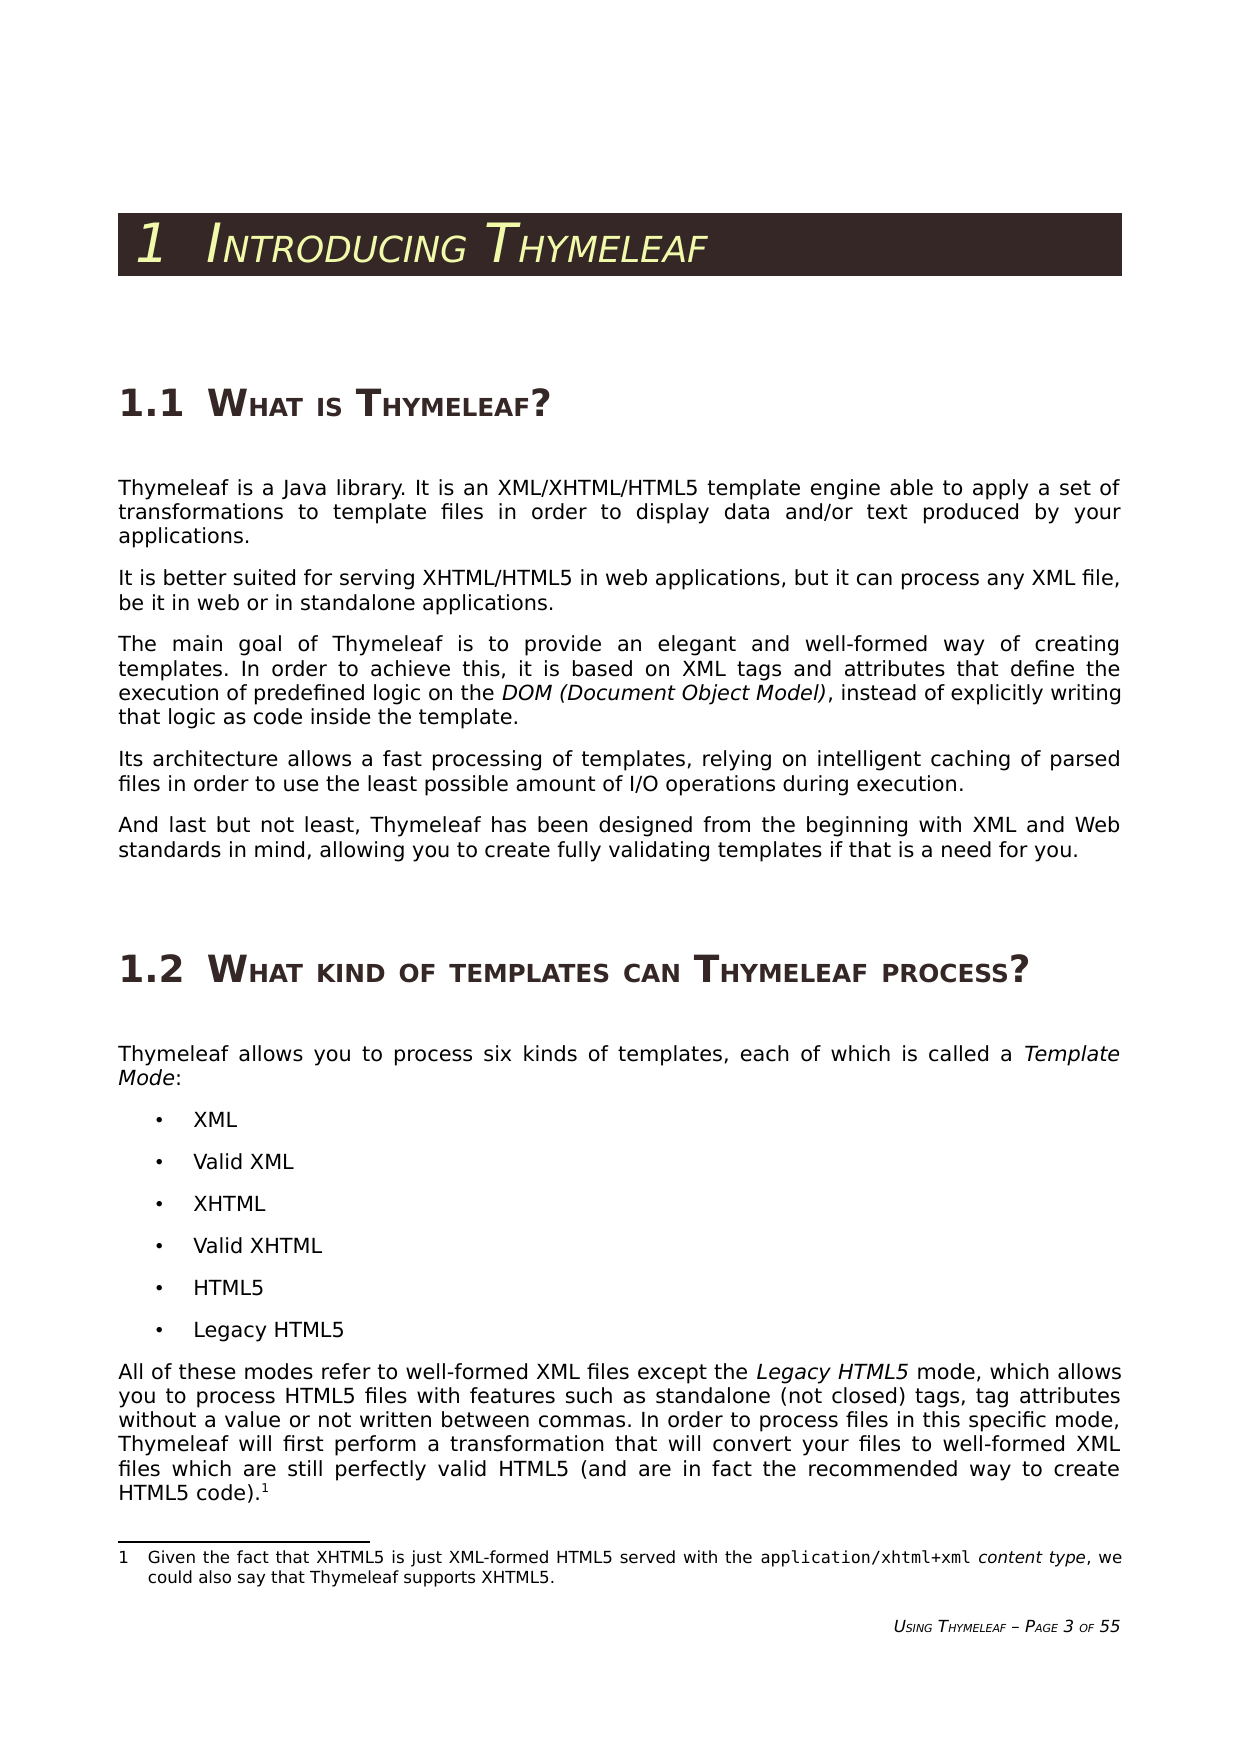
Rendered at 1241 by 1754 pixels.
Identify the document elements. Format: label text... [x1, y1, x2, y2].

text It is better suited for serving XHTML/HTML5 in web applications, but it can process any XML file, be it in web or in standalone applications. [118, 566, 1122, 615]
text Thymeleaf allows you to process six kinds of templates, each of which is called a Template Mode: [118, 1042, 1122, 1090]
subtitle What is Thymeleaf? [118, 382, 1122, 426]
text Thymeleaf is a Java library. It is an XML/XHTML/HTML5 template engine able to apply a set of transformations to template files in order to display data and/or text produced by your applications. [118, 476, 1122, 548]
list Valid XHTML [156, 1234, 1122, 1258]
subtitle Introducing Thymeleaf [118, 213, 1122, 276]
subtitle What kind of templates can Thymeleaf process? [118, 948, 1122, 991]
text And last but not least, Thymeleaf has been designed from the beginning with XML and Web standards in mind, allowing you to create fully validating templates if that is a need for you. [118, 813, 1122, 862]
text Given the fact that XHTML5 is just XML-formed HTML5 served with the application/xhtml+xml content type, we could also say that Thymeleaf supports XHTML5. [118, 1548, 1122, 1587]
text Its architecture allows a fast processing of templates, relying on intelligent caching of parsed files in order to use the least possible amount of I/O operations during execution. [118, 747, 1122, 796]
list XML [156, 1108, 1122, 1132]
list Legacy HTML5 [156, 1318, 1122, 1342]
text All of these modes refer to well-formed XML files except the Legacy HTML5 mode, which allows you to process HTML5 files with features such as standalone (not closed) tags, tag attributes without a value or not written between commas. In order to process files in this specific mode, Thymeleaf will first perform a transformation that will convert your files to well-formed XML files which are still perfectly valid HTML5 (and are in fact the recommended way to create HTML5 code). [118, 1360, 1122, 1505]
list HTML5 [156, 1276, 1122, 1300]
list Valid XML [156, 1150, 1122, 1174]
text The main goal of Thymeleaf is to provide an elegant and well-formed way of creating templates. In order to achieve this, it is based on XML tags and attributes that define the execution of predefined logic on the DOM (Document Object Model), instead of explicitly writing that logic as code inside the template. [118, 632, 1122, 729]
list XHTML [156, 1192, 1122, 1216]
